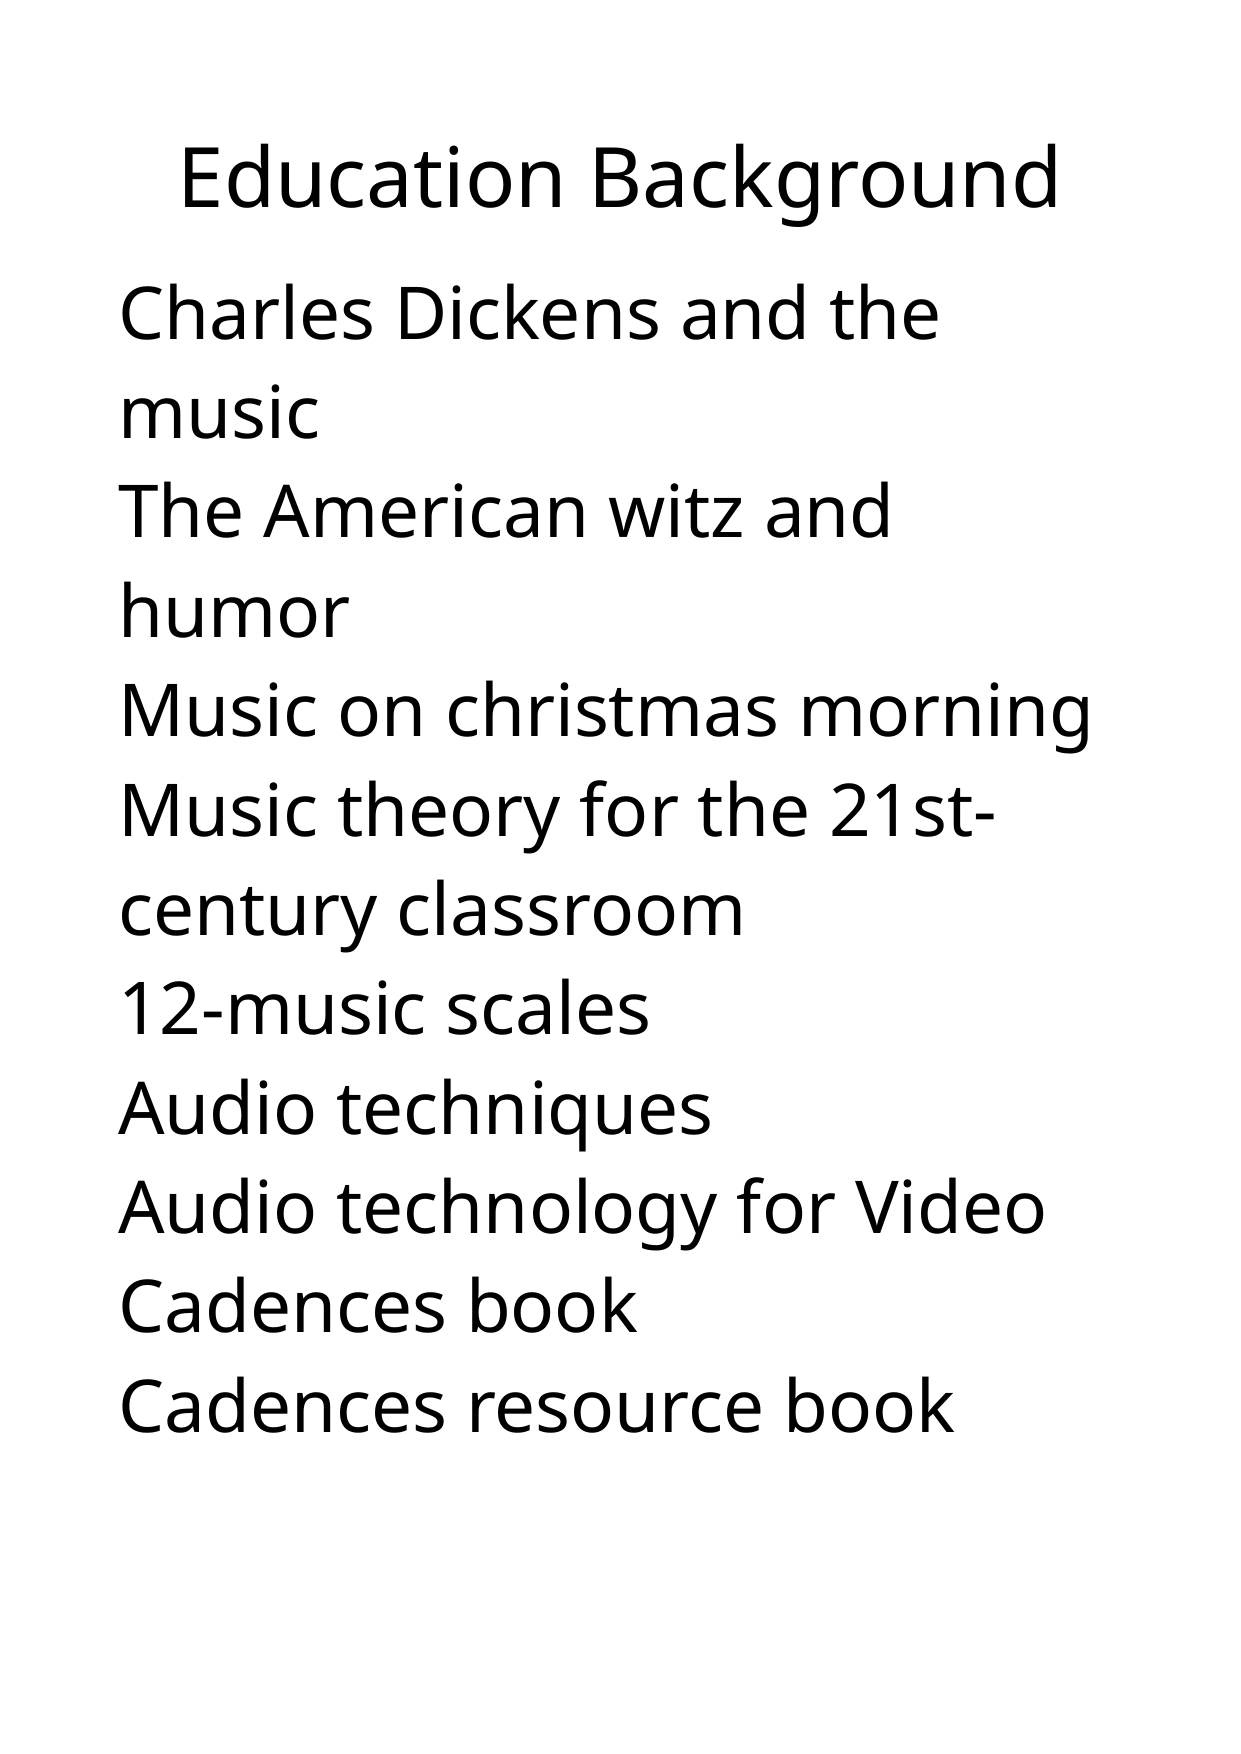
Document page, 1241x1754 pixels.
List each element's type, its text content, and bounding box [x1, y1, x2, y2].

text Charles Dickens and the music [118, 261, 1122, 460]
text Cadences book [118, 1255, 1122, 1354]
text The American witz and humor [118, 460, 1122, 659]
text Music on christmas morning [118, 659, 1122, 758]
text 12-music scales [118, 957, 1122, 1056]
text Cadences resource book [118, 1354, 1122, 1454]
text Music theory for the 21st-century classroom [118, 758, 1122, 957]
text Audio techniques [118, 1056, 1122, 1156]
text Audio technology for Video [118, 1156, 1122, 1255]
